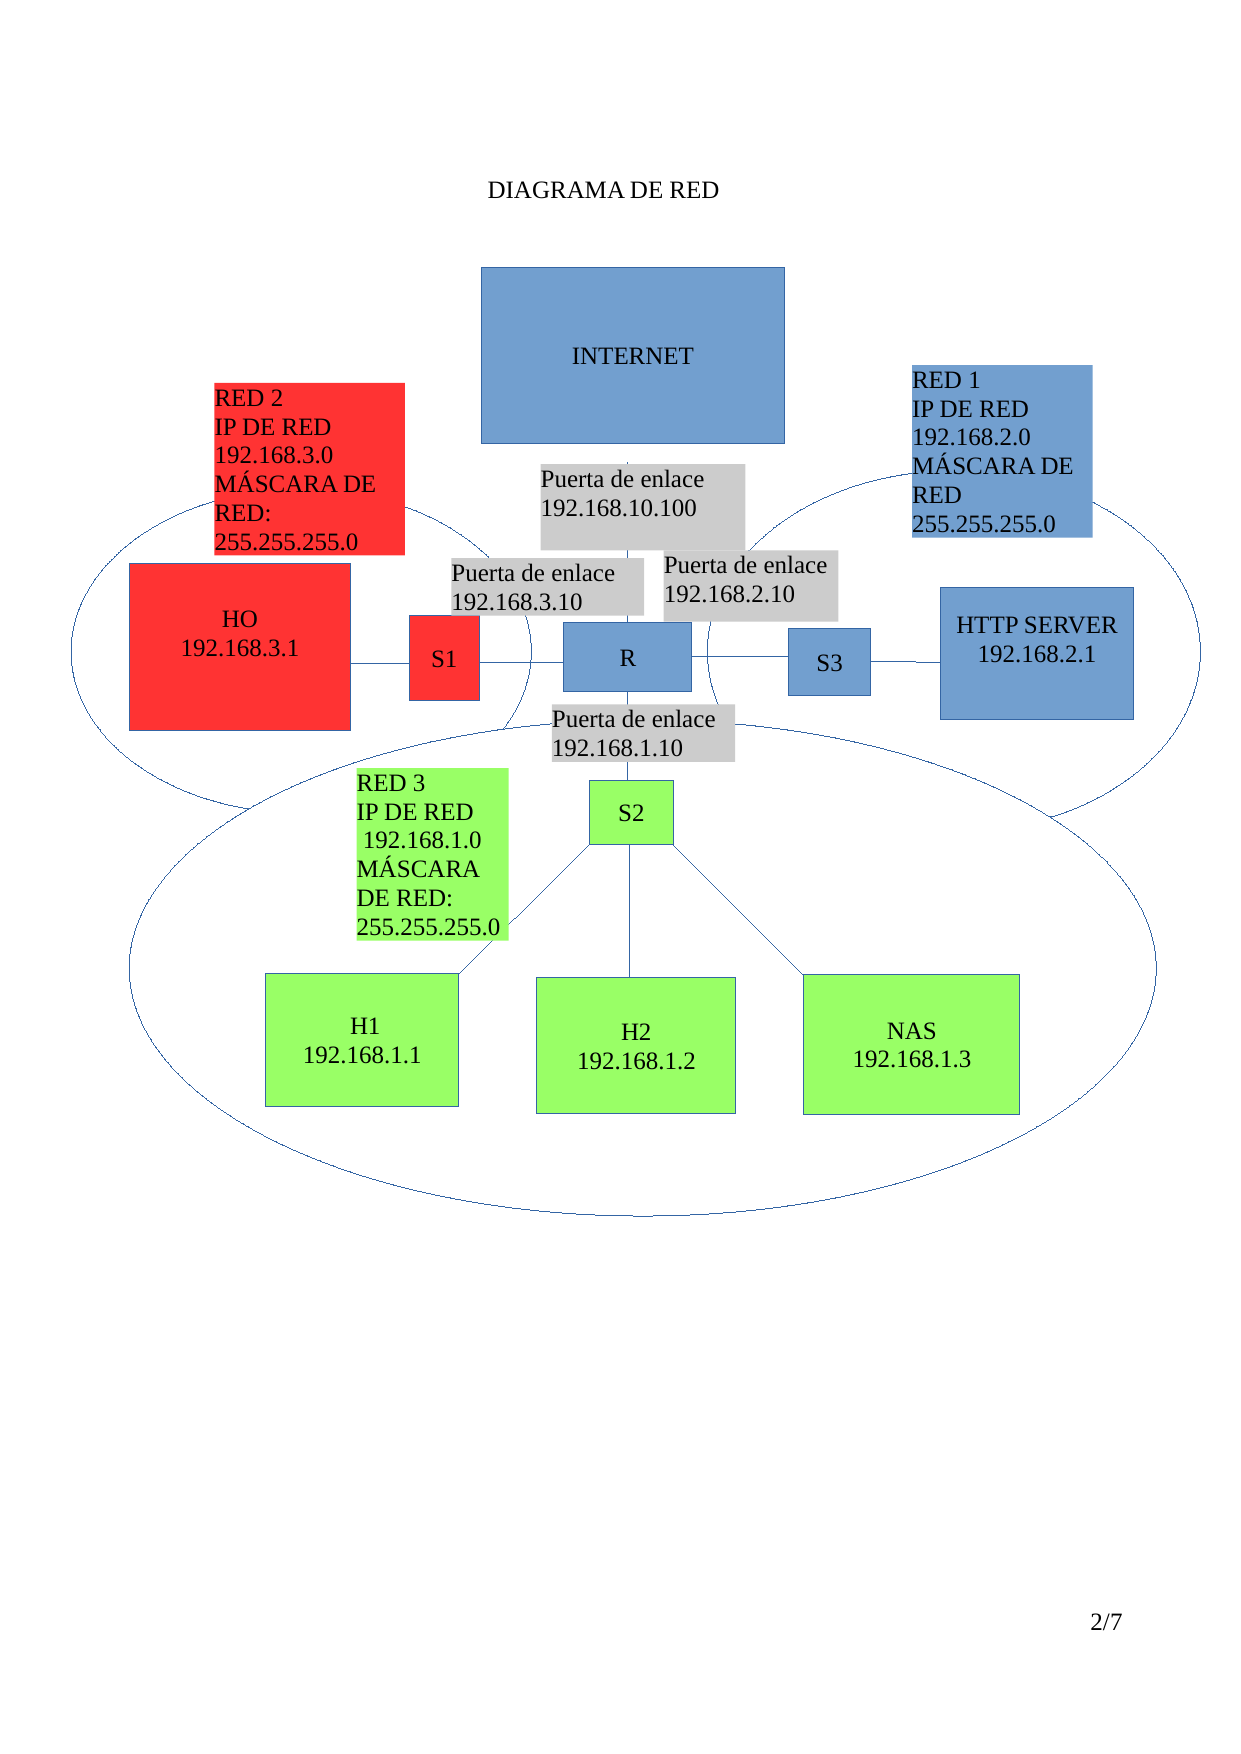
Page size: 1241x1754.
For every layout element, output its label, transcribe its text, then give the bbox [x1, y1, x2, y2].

text DIAGRAMA DE RED [118, 176, 1122, 204]
